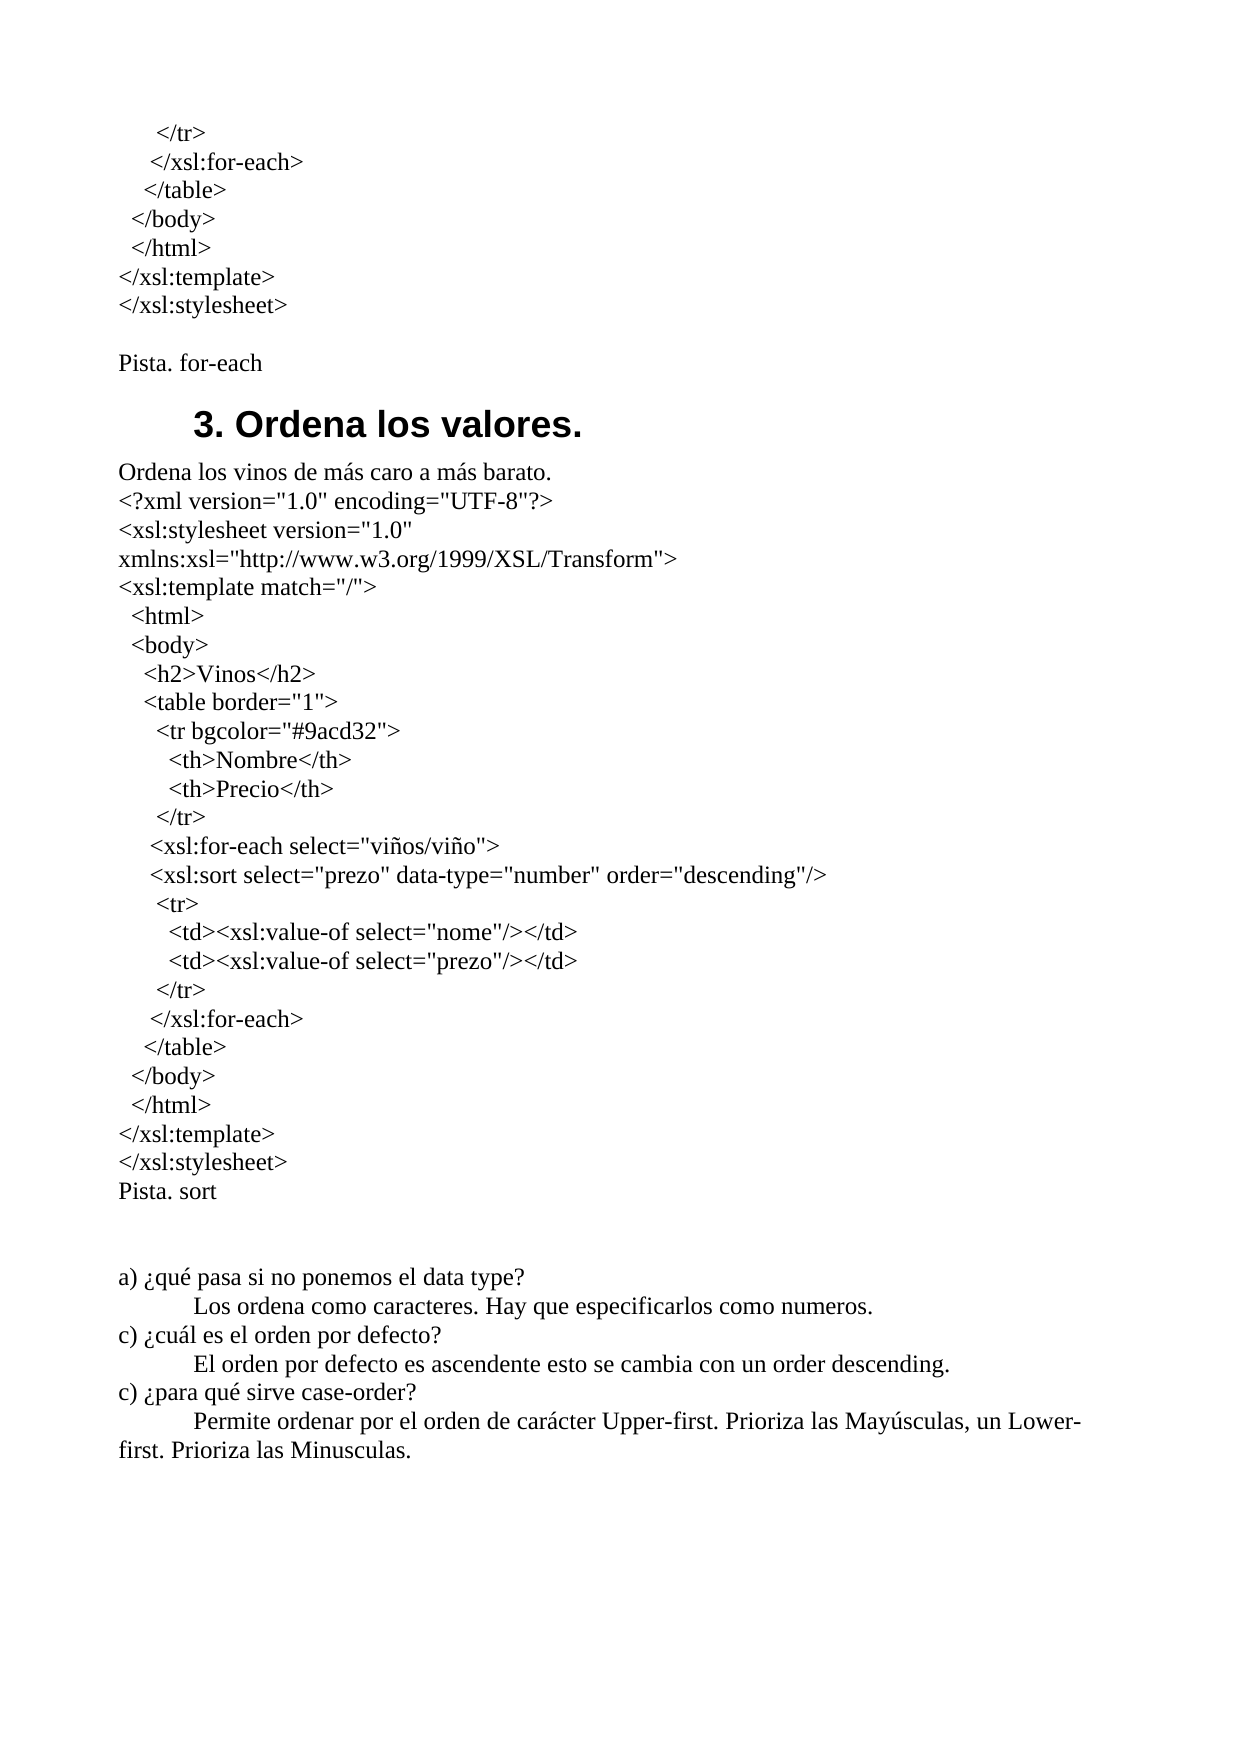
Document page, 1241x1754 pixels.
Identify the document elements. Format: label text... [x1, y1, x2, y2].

text <xsl:template match="/"> [118, 572, 1122, 601]
text </xsl:stylesheet> [118, 1147, 1122, 1176]
text Ordena los vinos de más caro a más barato. [118, 457, 1122, 486]
text <xsl:sort select="prezo" data-type="number" order="descending"/> [118, 860, 1122, 889]
text c) ¿cuál es el orden por defecto? [118, 1320, 1122, 1349]
text </xsl:template> [118, 262, 1122, 291]
text <xsl:stylesheet version="1.0" [118, 515, 1122, 544]
text </xsl:template> [118, 1119, 1122, 1147]
text <td><xsl:value-of select="nome"/></td> [118, 917, 1122, 946]
text Pista. sort [118, 1176, 1122, 1205]
text <tr bgcolor="#9acd32"> [118, 716, 1122, 745]
text <th>Nombre</th> [118, 745, 1122, 774]
text <table border="1"> [118, 687, 1122, 716]
text <?xml version="1.0" encoding="UTF-8"?> [118, 486, 1122, 515]
text <body> [118, 630, 1122, 659]
text El orden por defecto es ascendente esto se cambia con un order descending. [118, 1349, 1122, 1377]
text Pista. for-each [118, 348, 1122, 377]
text </html> [118, 1090, 1122, 1119]
text Los ordena como caracteres. Hay que especificarlos como numeros. [118, 1291, 1122, 1320]
text </tr> [118, 802, 1122, 831]
text </xsl:for-each> [118, 1004, 1122, 1032]
text a) ¿qué pasa si no ponemos el data type? [118, 1262, 1122, 1291]
text Permite ordenar por el orden de carácter Upper-first. Prioriza las Mayúsculas, un Lower-first. Prioriza las Minusculas. [118, 1406, 1122, 1464]
text <html> [118, 601, 1122, 630]
text <th>Precio</th> [118, 774, 1122, 802]
text </tr> [118, 975, 1122, 1004]
text <h2>Vinos</h2> [118, 659, 1122, 687]
text </table> [118, 1032, 1122, 1061]
text </xsl:for-each> [118, 147, 1122, 176]
text </table> [118, 176, 1122, 204]
text <td><xsl:value-of select="prezo"/></td> [118, 946, 1122, 975]
text </xsl:stylesheet> [118, 291, 1122, 319]
text </tr> [118, 118, 1122, 147]
text <xsl:for-each select="viños/viño"> [118, 831, 1122, 860]
text </body> [118, 1061, 1122, 1090]
text </body> [118, 204, 1122, 233]
text </html> [118, 233, 1122, 262]
text c) ¿para qué sirve case-order? [118, 1377, 1122, 1406]
subtitle 3. Ordena los valores. [118, 402, 1122, 445]
text <tr> [118, 889, 1122, 917]
text xmlns:xsl="http://www.w3.org/1999/XSL/Transform"> [118, 544, 1122, 572]
